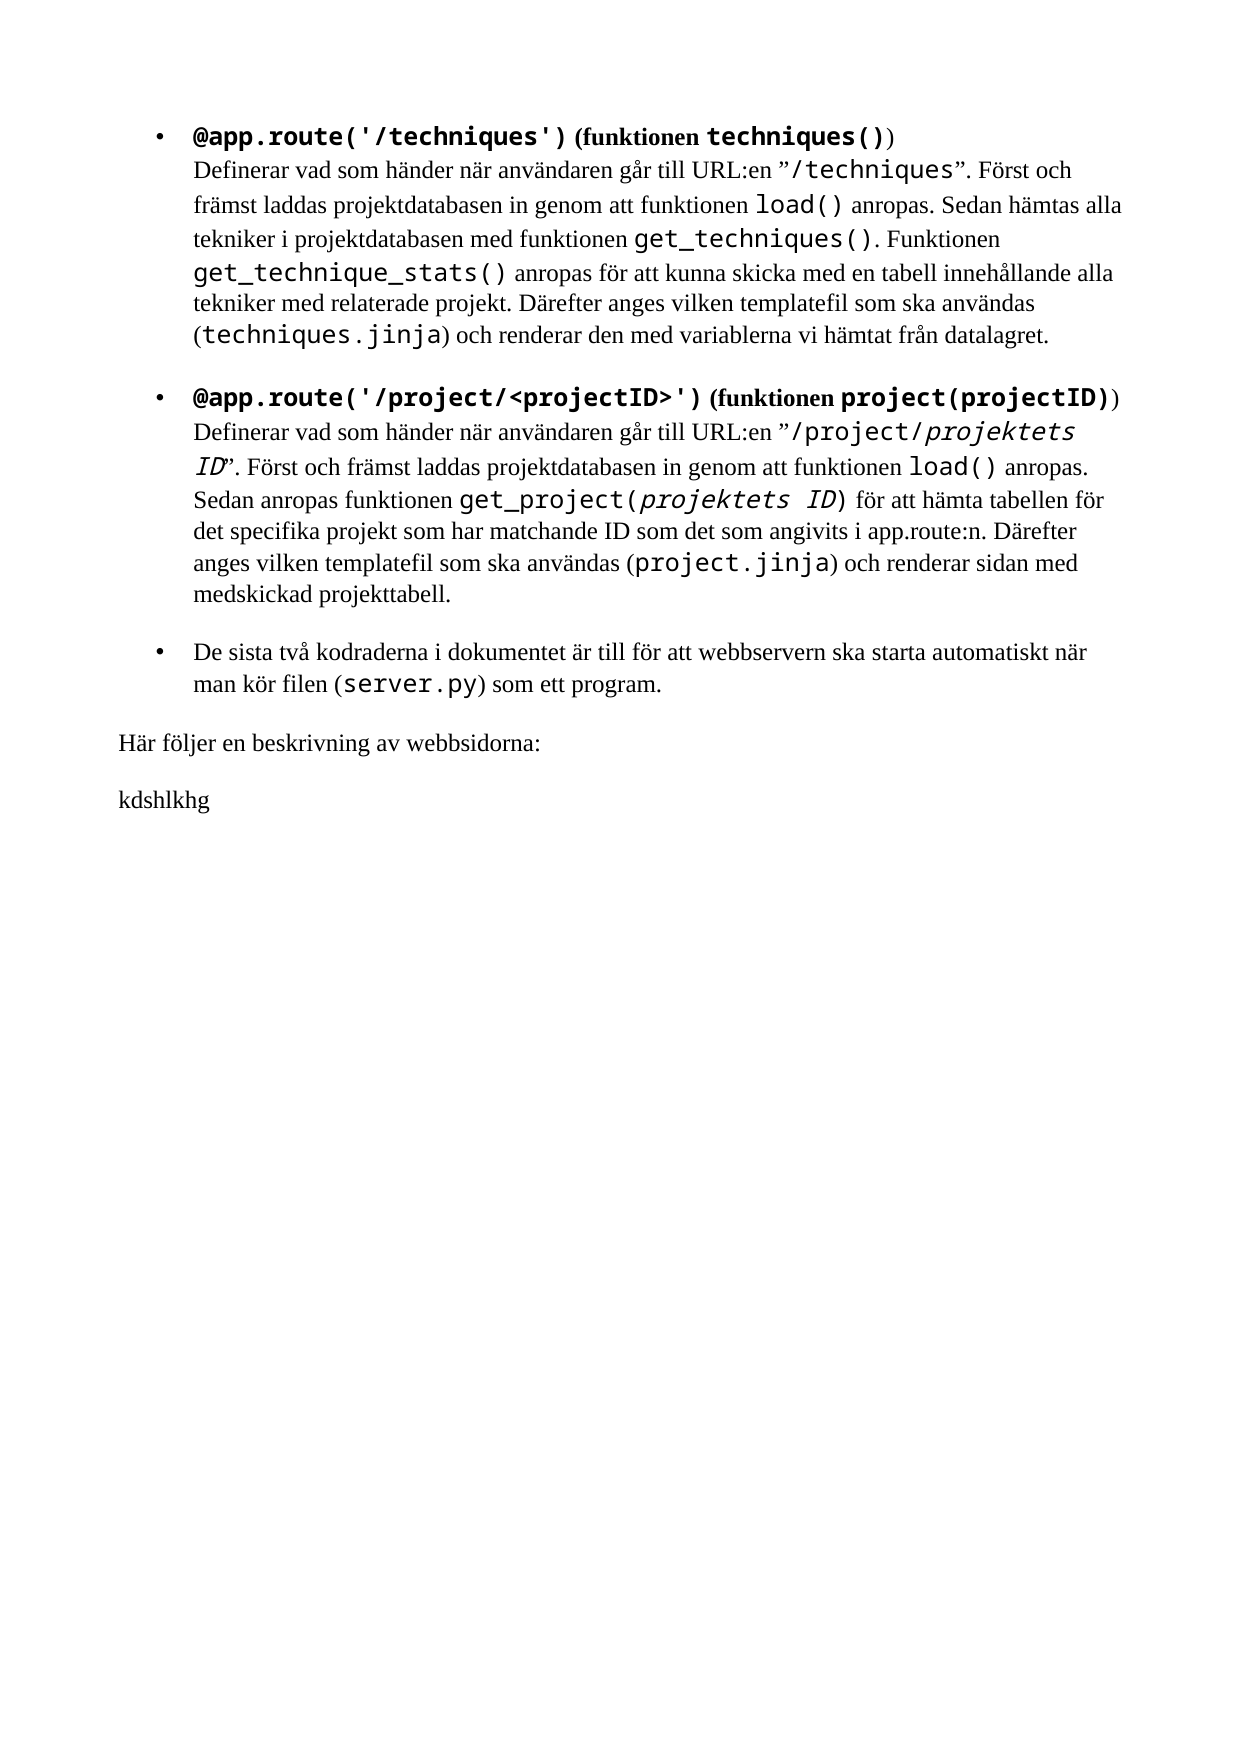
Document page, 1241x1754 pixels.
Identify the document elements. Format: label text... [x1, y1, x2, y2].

list De sista två kodraderna i dokumentet är till för att webbservern ska starta automatiskt när man kör filen (server.py) som ett program. [156, 637, 1122, 699]
text Här följer en beskrivning av webbsidorna: [118, 728, 1122, 757]
list Definerar vad som händer när användaren går till URL:en ”/project/projektets ID”. Först och främst laddas projektdatabasen in genom att funktionen load() anropas. Sedan anropas funktionen get_project(projektets ID) för att hämta tabellen för det specifika projekt som har matchande ID som det som angivits i app.route:n. Därefter anges vilken templatefil som ska användas (project.jinja) och renderar sidan med medskickad projekttabell. [156, 414, 1122, 608]
list @app.route('/project/<projectID>') (funktionen project(projectID)) [156, 380, 1122, 414]
list Definerar vad som händer när användaren går till URL:en ”/techniques”. Först och främst laddas projektdatabasen in genom att funktionen load() anropas. Sedan hämtas alla tekniker i projektdatabasen med funktionen get_techniques(). Funktionen get_technique_stats() anropas för att kunna skicka med en tabell innehållande alla tekniker med relaterade projekt. Därefter anges vilken templatefil som ska användas (techniques.jinja) och renderar den med variablerna vi hämtat från datalagret. [156, 152, 1122, 351]
list @app.route('/techniques') (funktionen techniques()) [156, 118, 1122, 152]
text kdshlkhg [118, 786, 1122, 814]
